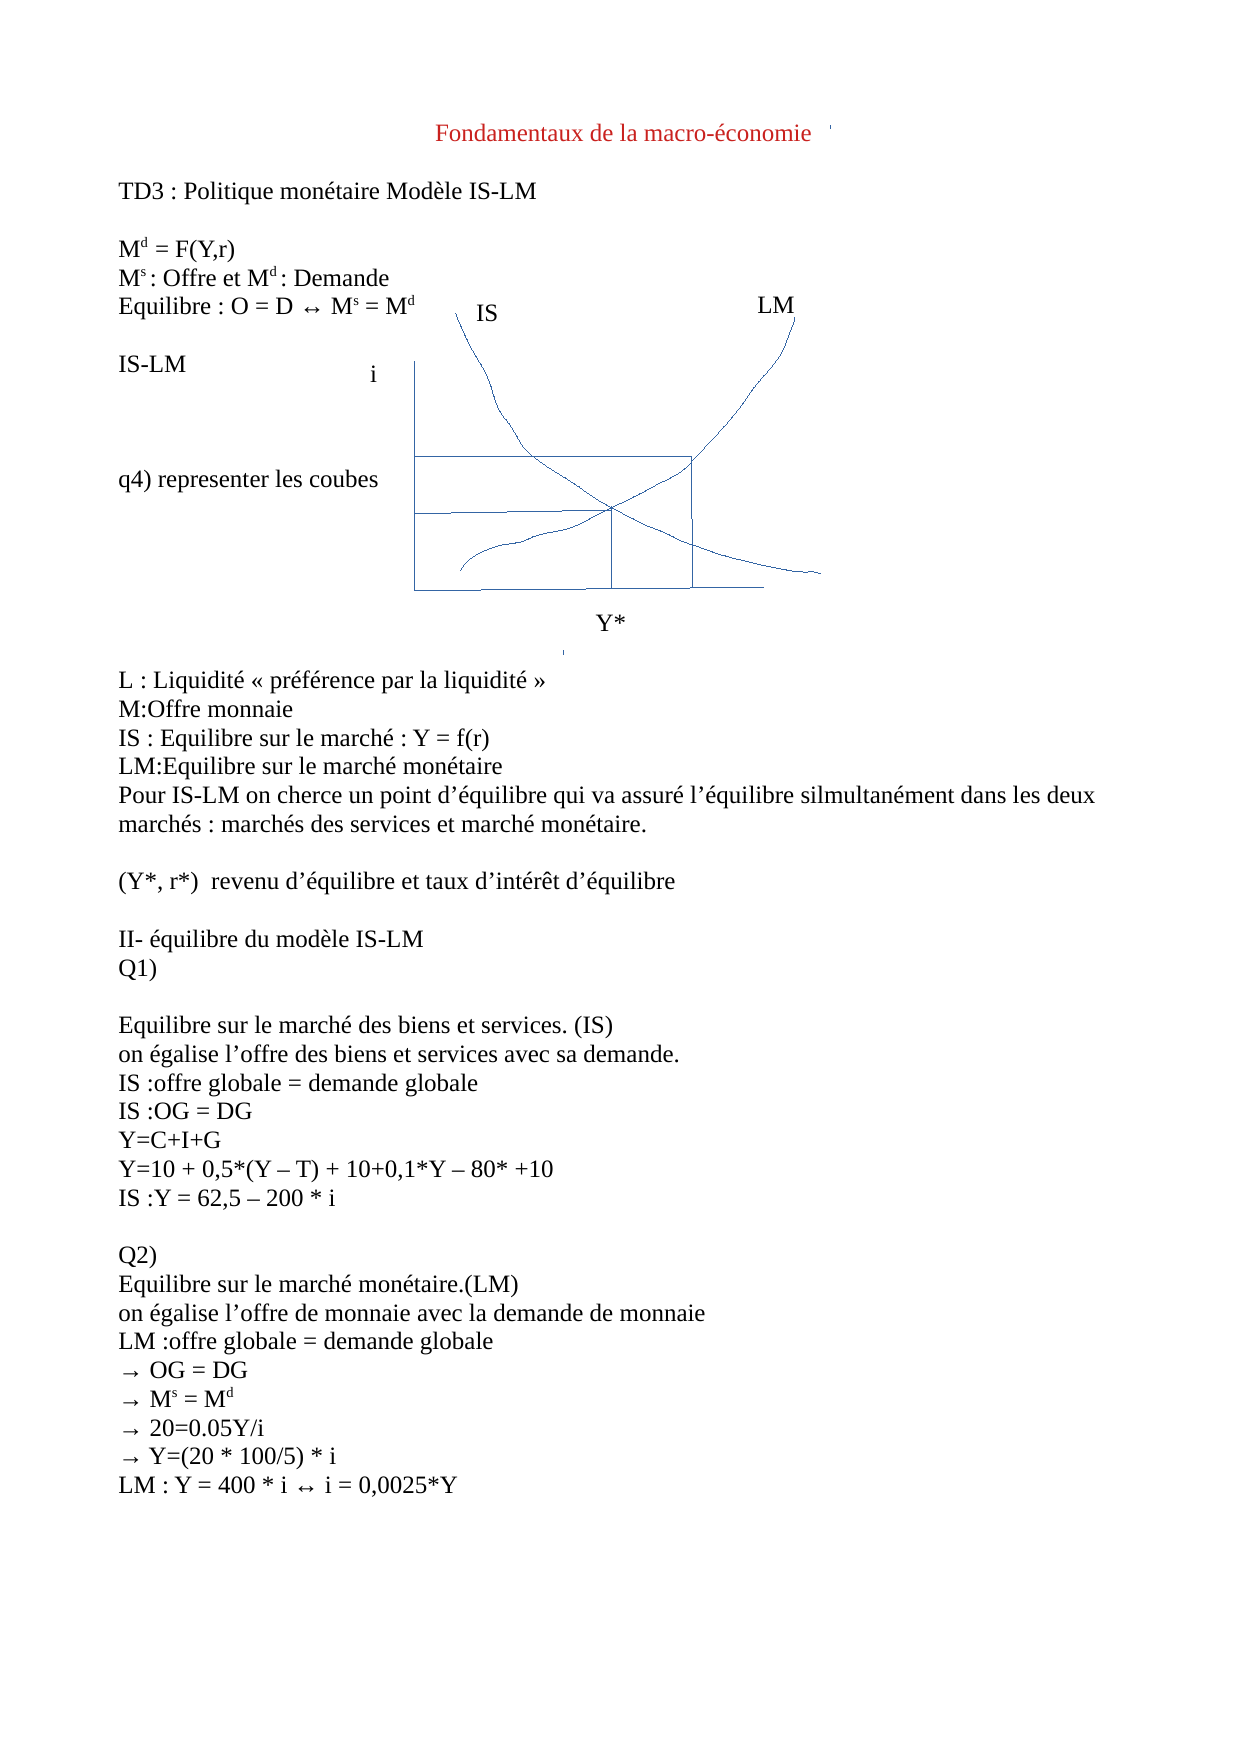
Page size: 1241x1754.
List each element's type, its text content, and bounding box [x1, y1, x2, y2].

text M:Offre monnaie [118, 694, 1122, 723]
text LM :offre globale = demande globale [118, 1326, 1122, 1355]
text IS :OG = DG [118, 1096, 1122, 1125]
text Y=C+I+G [118, 1125, 1122, 1154]
text IS :offre globale = demande globale [118, 1068, 1122, 1096]
text Equilibre sur le marché monétaire.(LM) [118, 1269, 1122, 1298]
text Ms : Offre et Md : Demande [118, 263, 1122, 291]
text II- équilibre du modèle IS-LM [118, 924, 1122, 953]
text LM : Y = 400 * i ↔ i = 0,0025*Y [118, 1470, 1122, 1499]
text IS :Y = 62,5 – 200 * i [118, 1183, 1122, 1211]
text [415, 464, 691, 493]
text Equilibre sur le marché des biens et services. (IS) [118, 1010, 1122, 1039]
text [692, 464, 1122, 493]
text IS : Equilibre sur le marché : Y = f(r) [118, 723, 1122, 751]
text IS-LM [118, 349, 1122, 378]
text Md = F(Y,r) [118, 234, 1122, 263]
text (Y*, r*) revenu d’équilibre et taux d’intérêt d’équilibre [118, 866, 1122, 895]
text → OG = DG [118, 1355, 1122, 1384]
text → 20=0.05Y/i [118, 1413, 1122, 1441]
text TD3 : Politique monétaire Modèle IS-LM [118, 176, 1122, 205]
text Equilibre : O = D ↔ Ms = Md [118, 291, 1122, 320]
text on égalise l’offre des biens et services avec sa demande. [118, 1039, 1122, 1068]
text → Y=(20 * 100/5) * i [118, 1441, 1122, 1470]
text L : Liquidité « préférence par la liquidité » [118, 665, 1122, 694]
text Q2) [118, 1240, 1122, 1269]
text Pour IS-LM on cherce un point d’équilibre qui va assuré l’équilibre silmultanément dans les deux marchés : marchés des services et marché monétaire. [118, 780, 1122, 838]
text Q1) [118, 953, 1122, 981]
text on égalise l’offre de monnaie avec la demande de monnaie [118, 1298, 1122, 1326]
text q4) representer les coubes [118, 464, 414, 493]
text Y=10 + 0,5*(Y – T) + 10+0,1*Y – 80* +10 [118, 1154, 1122, 1183]
text LM:Equilibre sur le marché monétaire [118, 751, 1122, 780]
text → Ms = Md [118, 1384, 1122, 1413]
